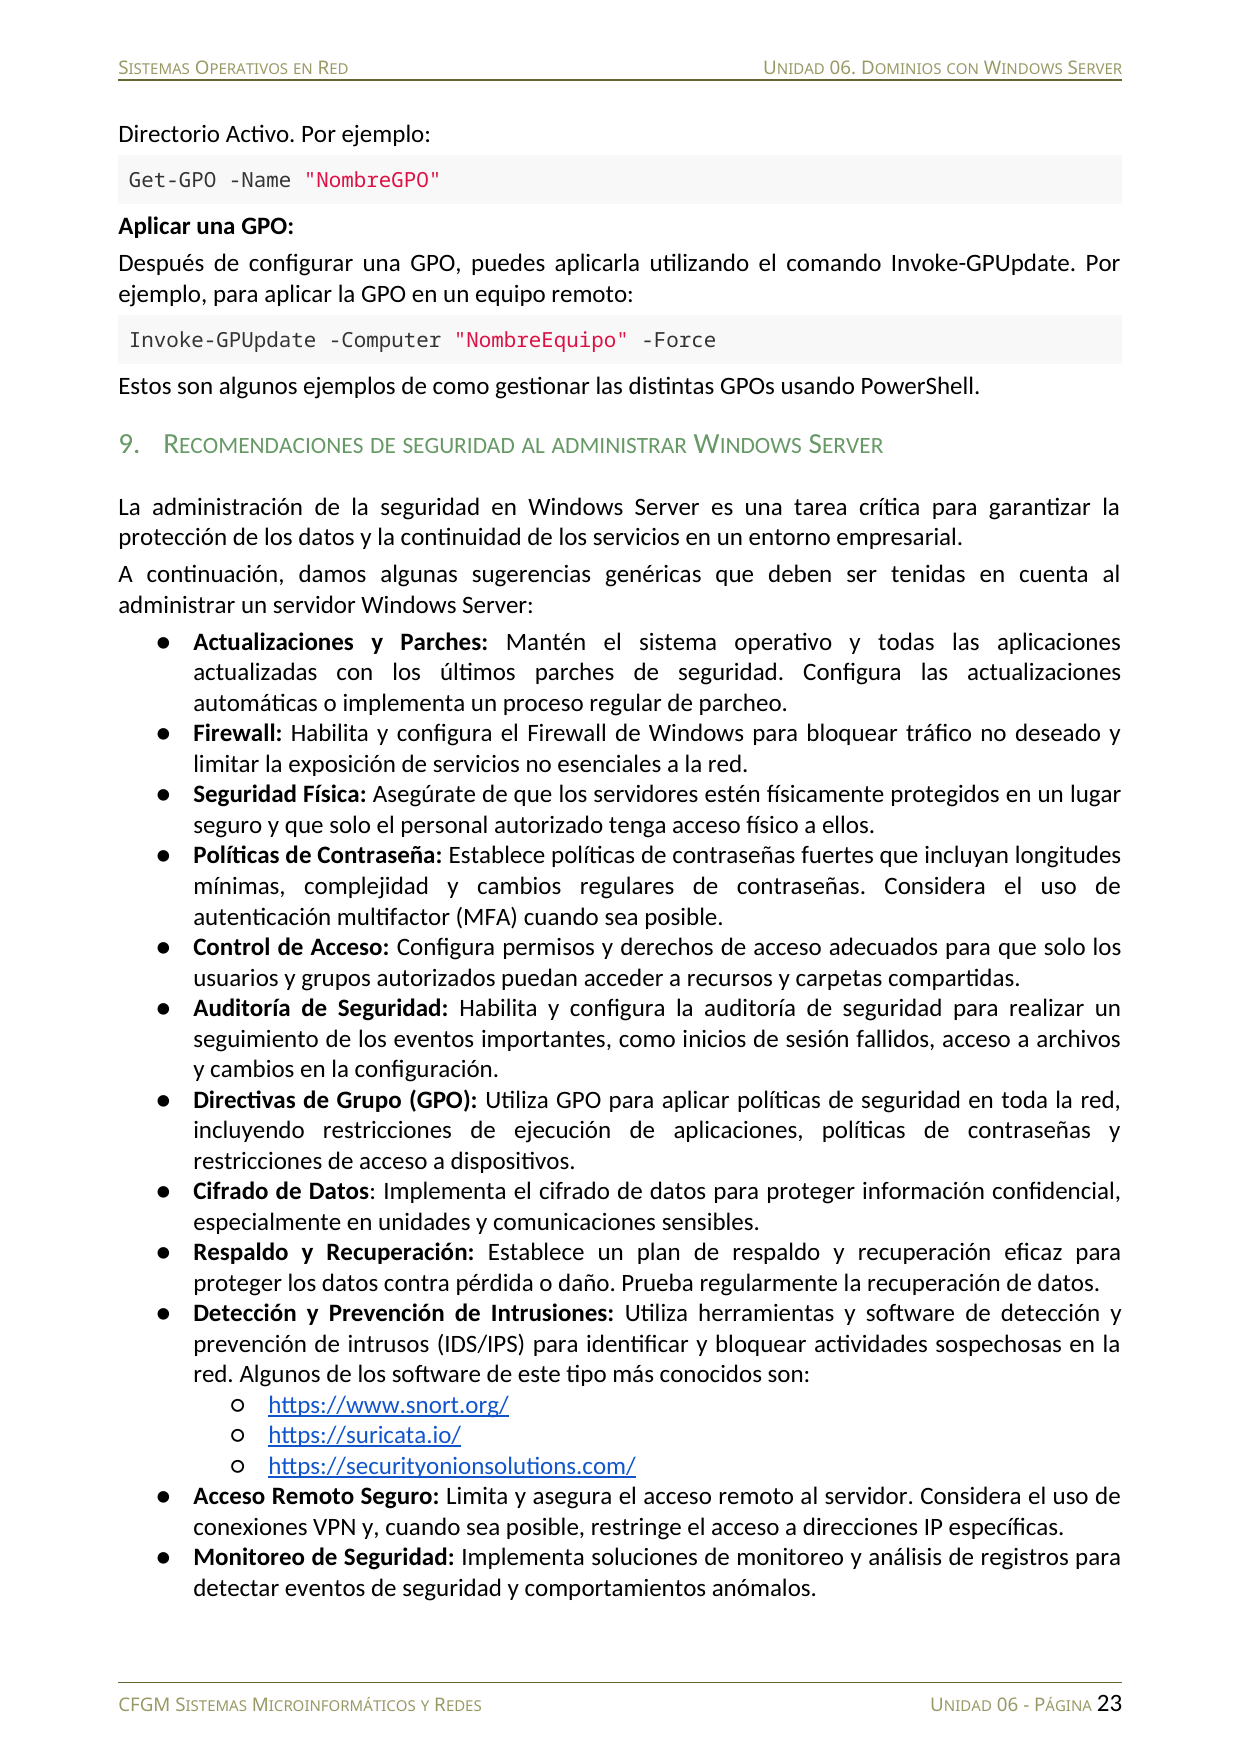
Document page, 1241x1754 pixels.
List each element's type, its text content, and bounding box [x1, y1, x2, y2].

list Políticas de Contraseña: Establece políticas de contraseñas fuertes que incluyan longitudes mínimas, complejidad y cambios regulares de contraseñas. Considera el uso de autenticación multifactor (MFA) cuando sea posible. [156, 839, 1122, 931]
list https://suricata.io/ [231, 1419, 1122, 1450]
table_header Get-GPO -Name "NombreGPO" [118, 155, 1122, 204]
list Detección y Prevención de Intrusiones: Utiliza herramientas y software de detección y prevención de intrusos (IDS/IPS) para identificar y bloquear actividades sospechosas en la red. Algunos de los software de este tipo más conocidos son: [156, 1297, 1122, 1389]
list https://www.snort.org/ [231, 1389, 1122, 1419]
list Control de Acceso: Configura permisos y derechos de acceso adecuados para que solo los usuarios y grupos autorizados puedan acceder a recursos y carpetas compartidas. [156, 931, 1122, 992]
text A continuación, damos algunas sugerencias genéricas que deben ser tenidas en cuenta al administrar un servidor Windows Server: [118, 558, 1122, 619]
list https://securityonionsolutions.com/ [231, 1450, 1122, 1481]
list Cifrado de Datos: Implementa el cifrado de datos para proteger información confidencial, especialmente en unidades y comunicaciones sensibles. [156, 1175, 1122, 1236]
list Monitoreo de Seguridad: Implementa soluciones de monitoreo y análisis de registros para detectar eventos de seguridad y comportamientos anómalos. [156, 1542, 1122, 1603]
text La administración de la seguridad en Windows Server es una tarea crítica para garantizar la protección de los datos y la continuidad de los servicios en un entorno empresarial. [118, 491, 1122, 552]
text Después de configurar una GPO, puedes aplicarla utilizando el comando Invoke-GPUpdate. Por ejemplo, para aplicar la GPO en un equipo remoto: [118, 247, 1122, 308]
text Directorio Activo. Por ejemplo: [118, 118, 1122, 148]
table_header Invoke-GPUpdate -Computer "NombreEquipo" -Force [118, 315, 1122, 364]
subtitle Recomendaciones de seguridad al administrar Windows Server [118, 425, 1122, 461]
list Respaldo y Recuperación: Establece un plan de respaldo y recuperación eficaz para proteger los datos contra pérdida o daño. Prueba regularmente la recuperación de datos. [156, 1236, 1122, 1297]
list Acceso Remoto Seguro: Limita y asegura el acceso remoto al servidor. Considera el uso de conexiones VPN y, cuando sea posible, restringe el acceso a direcciones IP específicas. [156, 1481, 1122, 1542]
list Auditoría de Seguridad: Habilita y configura la auditoría de seguridad para realizar un seguimiento de los eventos importantes, como inicios de sesión fallidos, acceso a archivos y cambios en la configuración. [156, 992, 1122, 1084]
list Firewall: Habilita y configura el Firewall de Windows para bloquear tráfico no deseado y limitar la exposición de servicios no esenciales a la red. [156, 717, 1122, 778]
list Actualizaciones y Parches: Mantén el sistema operativo y todas las aplicaciones actualizadas con los últimos parches de seguridad. Configura las actualizaciones automáticas o implementa un proceso regular de parcheo. [156, 626, 1122, 717]
text Estos son algunos ejemplos de como gestionar las distintas GPOs usando PowerShell. [118, 370, 1122, 400]
list Seguridad Física: Asegúrate de que los servidores estén físicamente protegidos en un lugar seguro y que solo el personal autorizado tenga acceso físico a ellos. [156, 778, 1122, 839]
list Directivas de Grupo (GPO): Utiliza GPO para aplicar políticas de seguridad en toda la red, incluyendo restricciones de ejecución de aplicaciones, políticas de contraseñas y restricciones de acceso a dispositivos. [156, 1084, 1122, 1175]
text Aplicar una GPO: [118, 210, 1122, 241]
